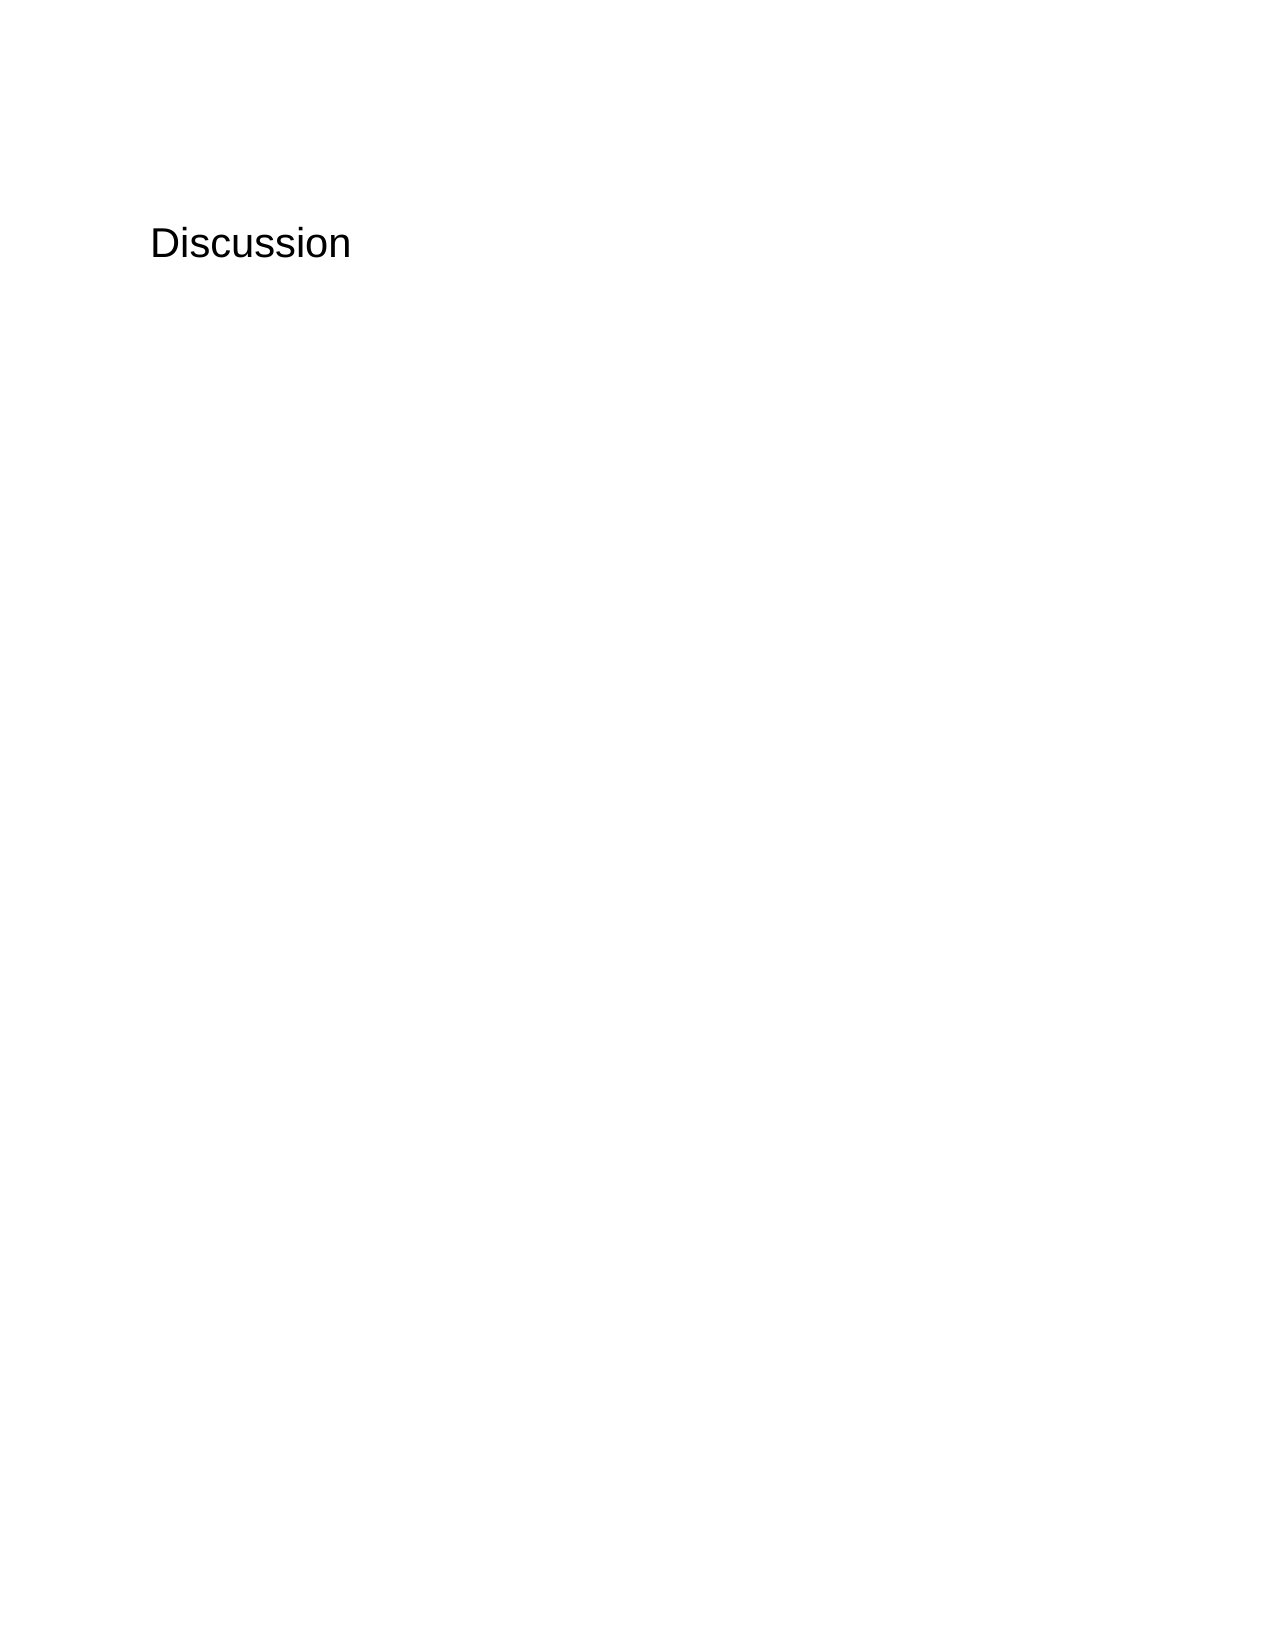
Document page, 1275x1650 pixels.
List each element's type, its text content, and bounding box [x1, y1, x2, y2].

subtitle Discussion [150, 219, 1125, 267]
